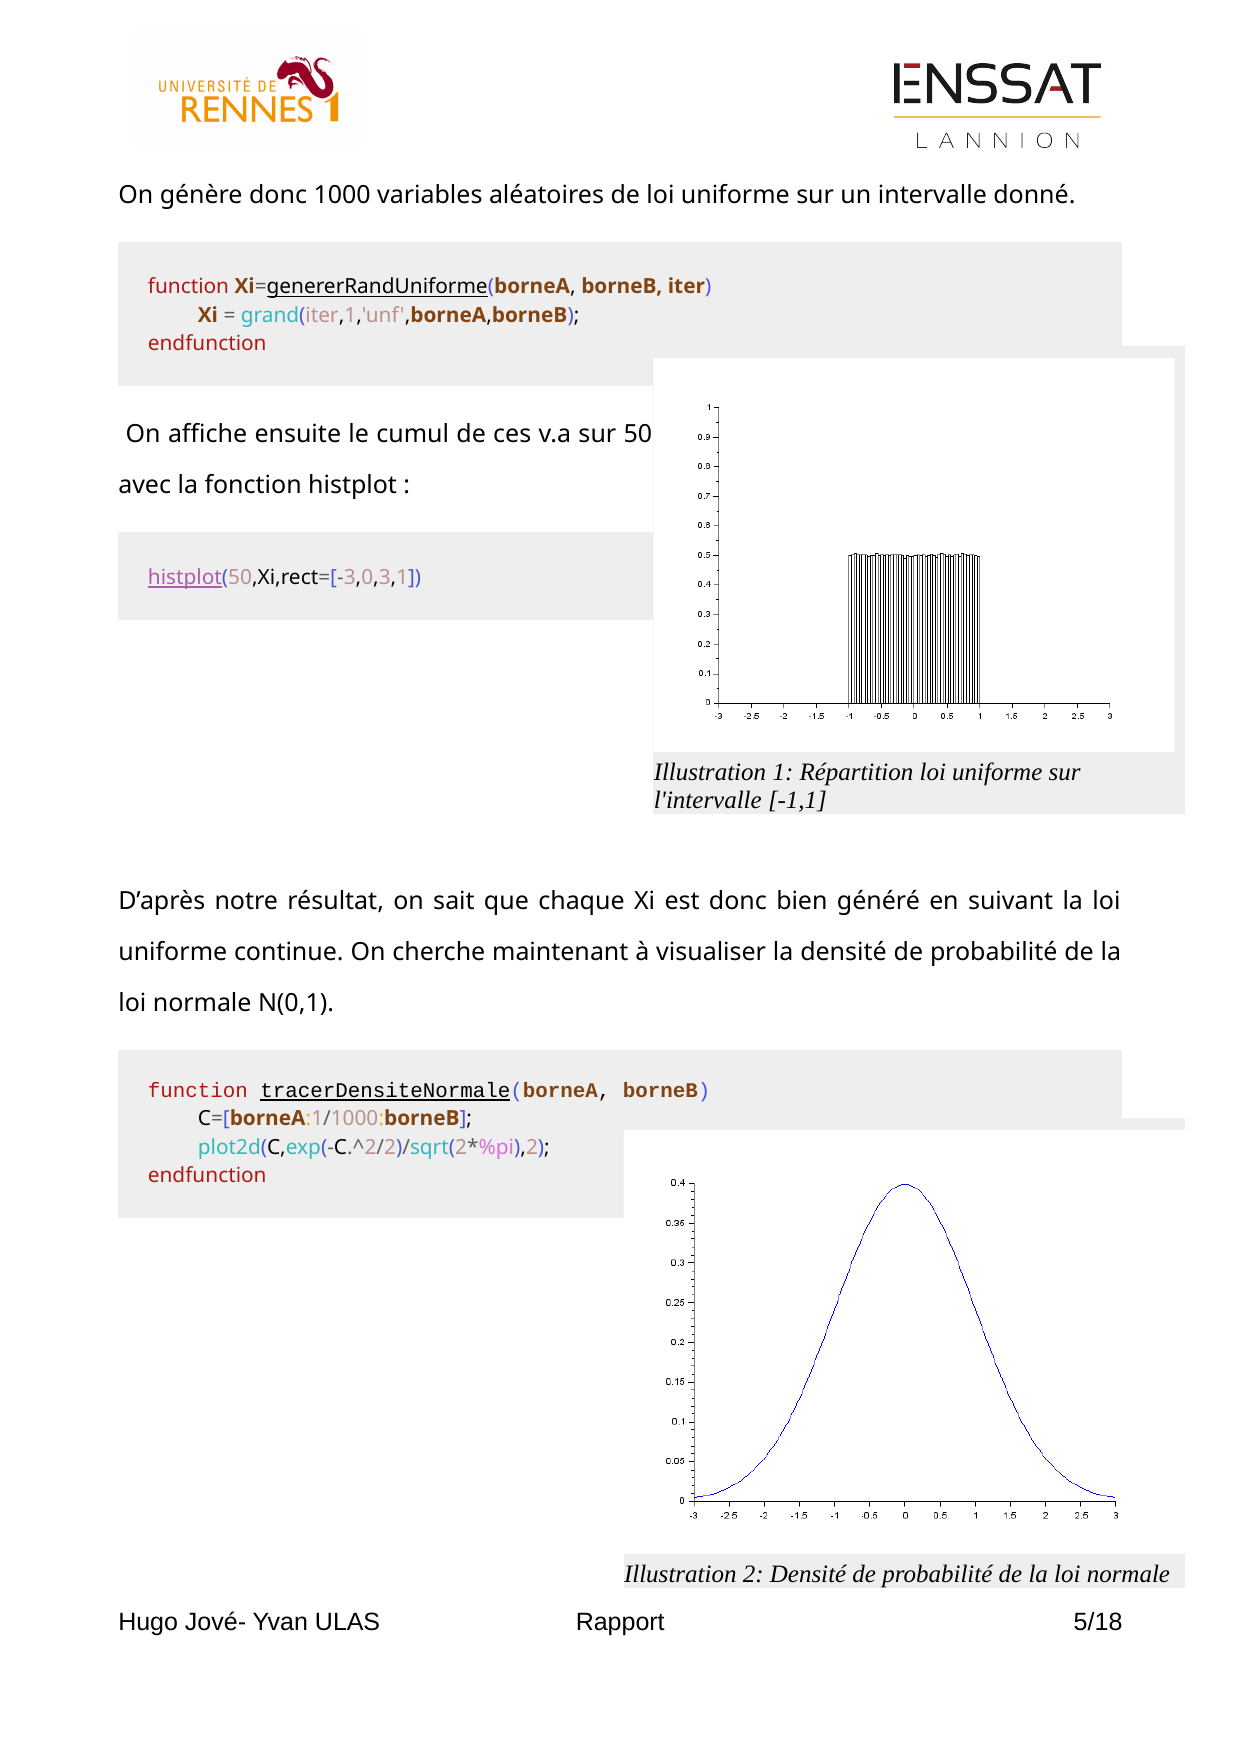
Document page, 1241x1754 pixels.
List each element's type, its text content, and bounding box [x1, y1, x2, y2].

text histplot(50,Xi,rect=[-3,0,3,1]) [118, 532, 653, 620]
text plot2d(C,exp(-C.^2/2)/sqrt(2*%pi),2); [118, 1132, 623, 1160]
picture [894, 63, 1101, 148]
text On génère donc 1000 variables aléatoires de loi uniforme sur un intervalle donné. [118, 176, 1122, 210]
text function Xi=genererRandUniforme(borneA, borneB, iter) [118, 242, 1122, 300]
text D’après notre résultat, on sait que chaque Xi est donc bien généré en suivant la loi uniforme continue. On cherche maintenant à visualiser la densité de probabilité de la loi normale N(0,1). [118, 882, 1122, 1018]
text endfunction [118, 1160, 623, 1218]
text endfunction [118, 328, 1185, 386]
text C=[borneA:1/1000:borneB]; [118, 1103, 1185, 1132]
picture [653, 358, 1175, 752]
picture [623, 1130, 1185, 1554]
text Illustration 2: Densité de probabilité de la loi normale [624, 1554, 1185, 1588]
text On affiche ensuite le cumul de ces v.a sur 50 avec la fonction histplot : [118, 416, 653, 501]
picture [133, 29, 363, 148]
text function tracerDensiteNormale(borneA, borneB) [118, 1050, 1122, 1103]
text Xi = grand(iter,1,'unf',borneA,borneB); [118, 300, 1122, 328]
text Illustration 1: Répartition loi uniforme sur l'intervalle [-1,1] [653, 358, 1185, 814]
